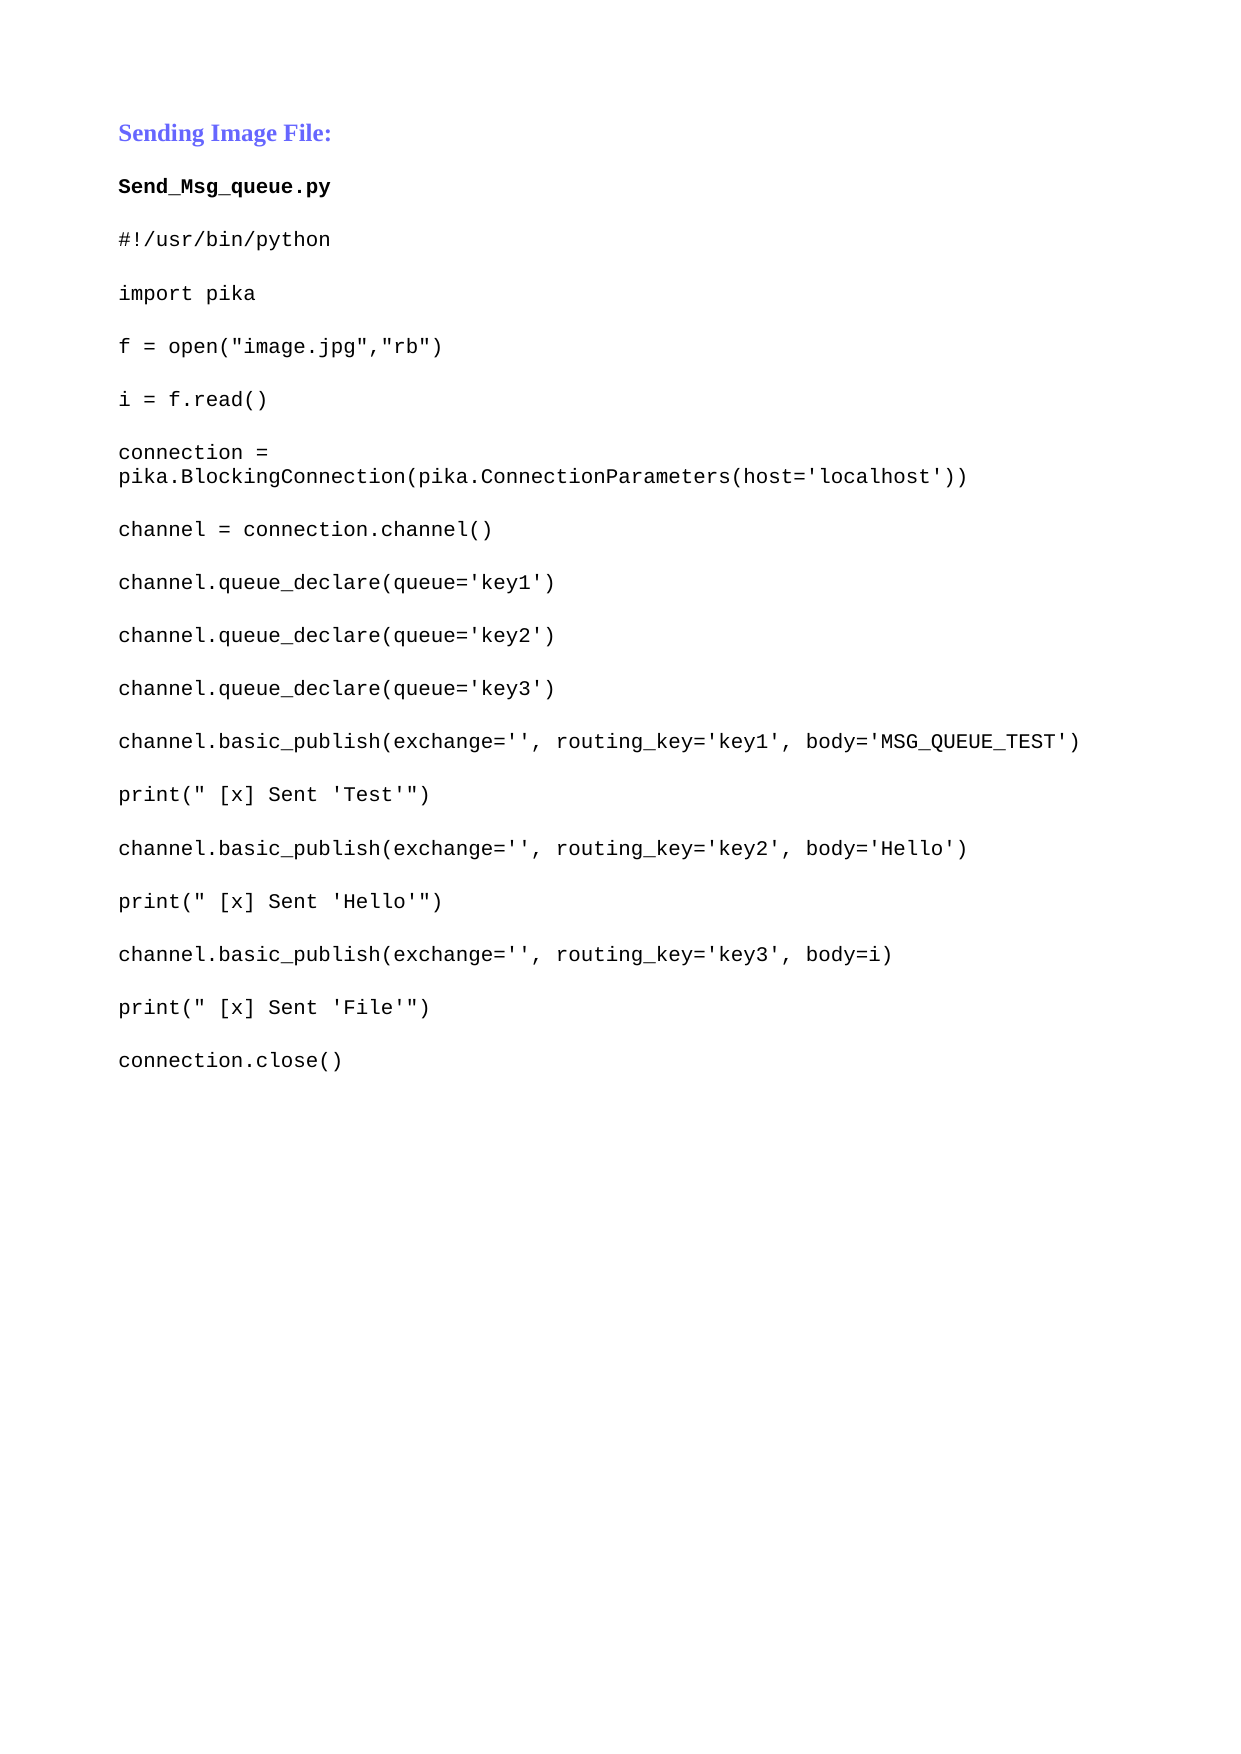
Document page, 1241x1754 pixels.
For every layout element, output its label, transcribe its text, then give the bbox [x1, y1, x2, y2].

text channel.basic_publish(exchange='', routing_key='key1', body='MSG_QUEUE_TEST') [118, 731, 1122, 755]
text channel.basic_publish(exchange='', routing_key='key2', body='Hello') [118, 837, 1122, 861]
text print(" [x] Sent 'Test'") [118, 784, 1122, 808]
text channel.queue_declare(queue='key2') [118, 625, 1122, 649]
text import pika [118, 283, 1122, 306]
text #!/usr/bin/python [118, 229, 1122, 253]
text channel.queue_declare(queue='key1') [118, 572, 1122, 596]
text channel = connection.channel() [118, 519, 1122, 542]
text Send_Msg_queue.py [118, 176, 1122, 200]
text i = f.read() [118, 389, 1122, 412]
text channel.queue_declare(queue='key3') [118, 678, 1122, 702]
text connection = pika.BlockingConnection(pika.ConnectionParameters(host='localhost')) [118, 442, 1122, 489]
text print(" [x] Sent 'File'") [118, 997, 1122, 1021]
text connection.close() [118, 1050, 1122, 1074]
text channel.basic_publish(exchange='', routing_key='key3', body=i) [118, 944, 1122, 967]
text Sending Image File: [118, 118, 1122, 147]
text print(" [x] Sent 'Hello'") [118, 891, 1122, 914]
text f = open("image.jpg","rb") [118, 336, 1122, 359]
